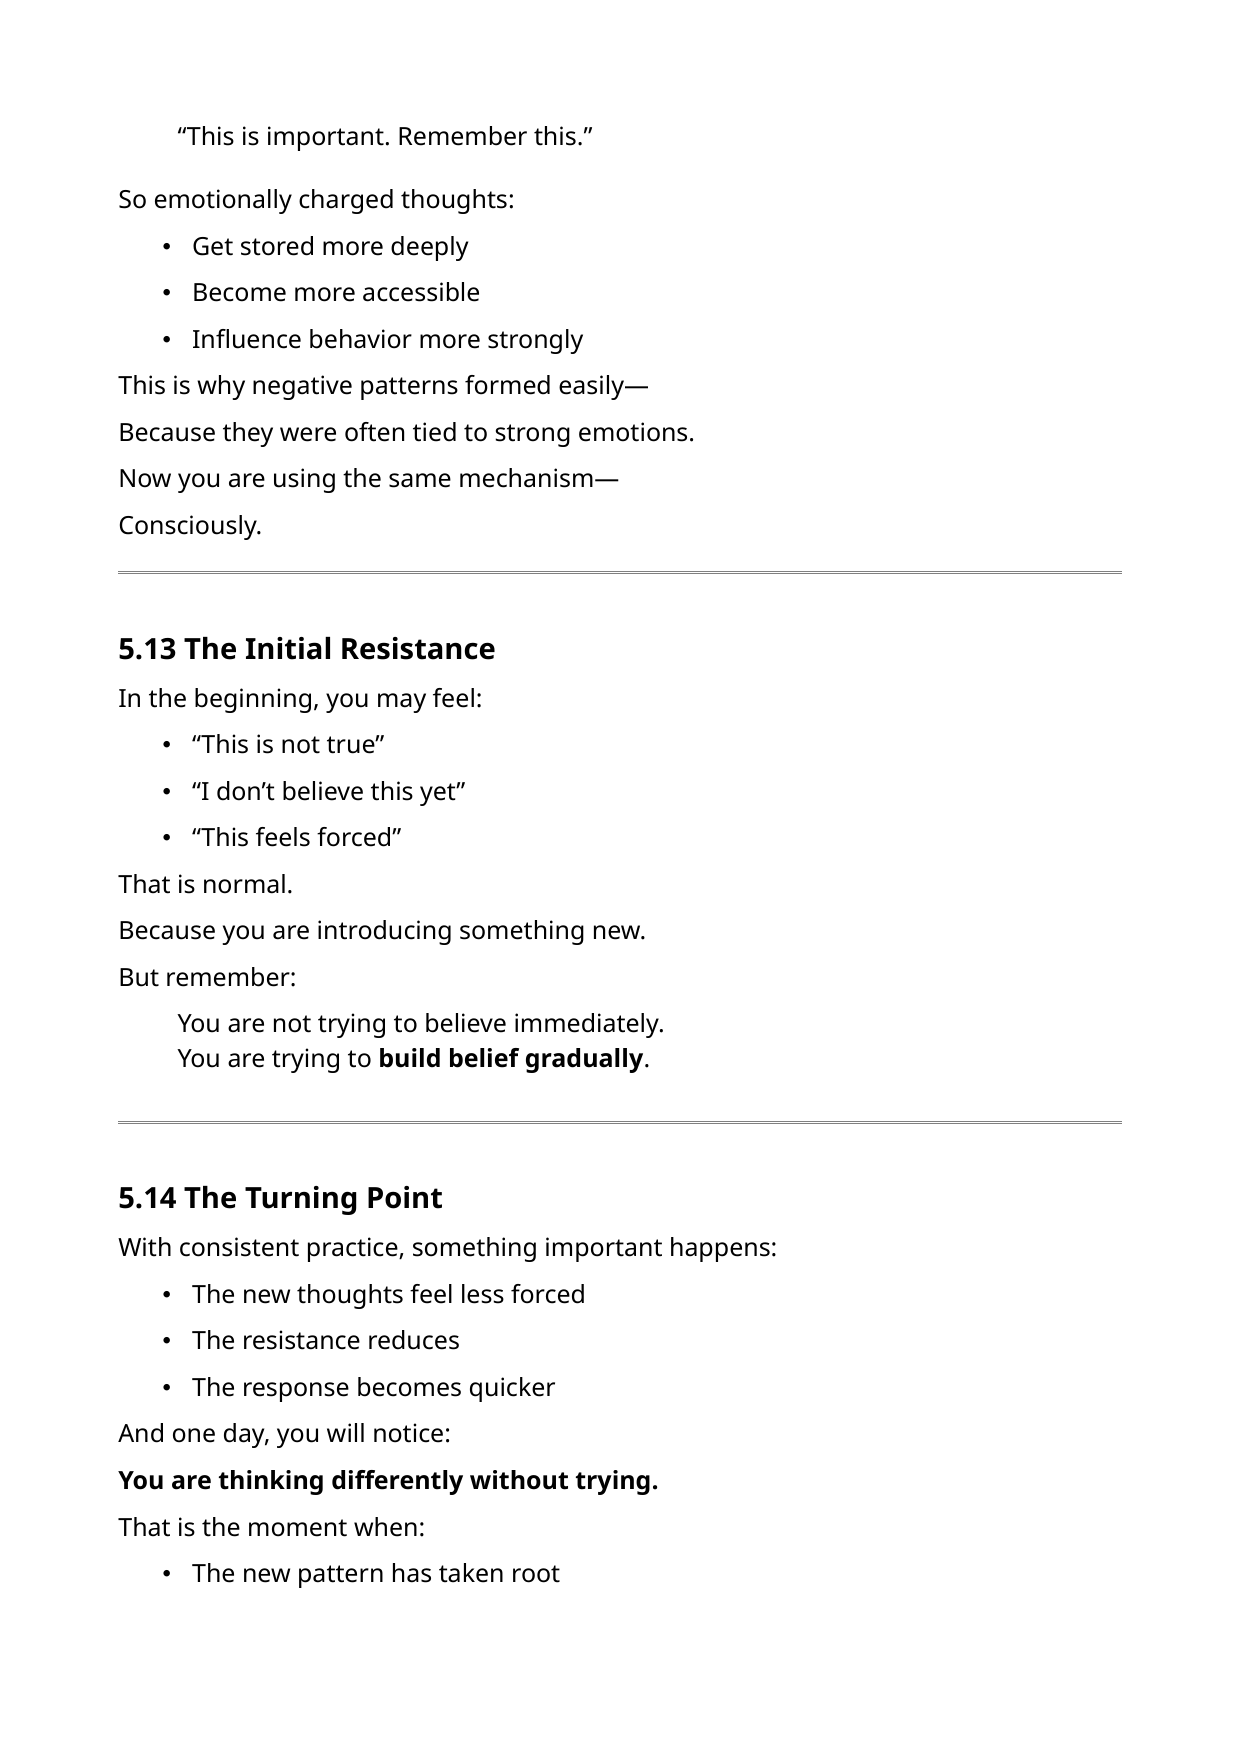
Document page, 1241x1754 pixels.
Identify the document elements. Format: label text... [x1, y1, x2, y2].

text This is why negative patterns formed easily— [118, 368, 1122, 402]
text Because they were often tied to strong emotions. [118, 414, 1122, 448]
text You are thinking differently without trying. [118, 1463, 1122, 1497]
text That is the moment when: [118, 1509, 1122, 1543]
list “This feels forced” [162, 820, 1122, 854]
list The new pattern has taken root [162, 1556, 1122, 1590]
list The new thoughts feel less forced [162, 1276, 1122, 1310]
list “This is not true” [162, 727, 1122, 761]
text Consciously. [118, 508, 1122, 542]
text “This is important. Remember this.” [177, 118, 1063, 152]
list The resistance reduces [162, 1323, 1122, 1357]
subtitle 5.14 The Turning Point [118, 1178, 1122, 1217]
list The response becomes quicker [162, 1369, 1122, 1403]
subtitle 5.13 The Initial Resistance [118, 628, 1122, 668]
text With consistent practice, something important happens: [118, 1230, 1122, 1264]
text But remember: [118, 959, 1122, 994]
text And one day, you will notice: [118, 1416, 1122, 1450]
text Now you are using the same mechanism— [118, 461, 1122, 495]
text That is normal. [118, 866, 1122, 901]
list Influence behavior more strongly [162, 321, 1122, 355]
list Become more accessible [162, 275, 1122, 309]
text Because you are introducing something new. [118, 913, 1122, 947]
text So emotionally charged thoughts: [118, 182, 1122, 216]
text In the beginning, you may feel: [118, 680, 1122, 714]
list Get stored more deeply [162, 228, 1122, 262]
text You are not trying to believe immediately. You are trying to build belief gradually. [177, 1006, 1063, 1074]
list “I don’t believe this yet” [162, 773, 1122, 807]
